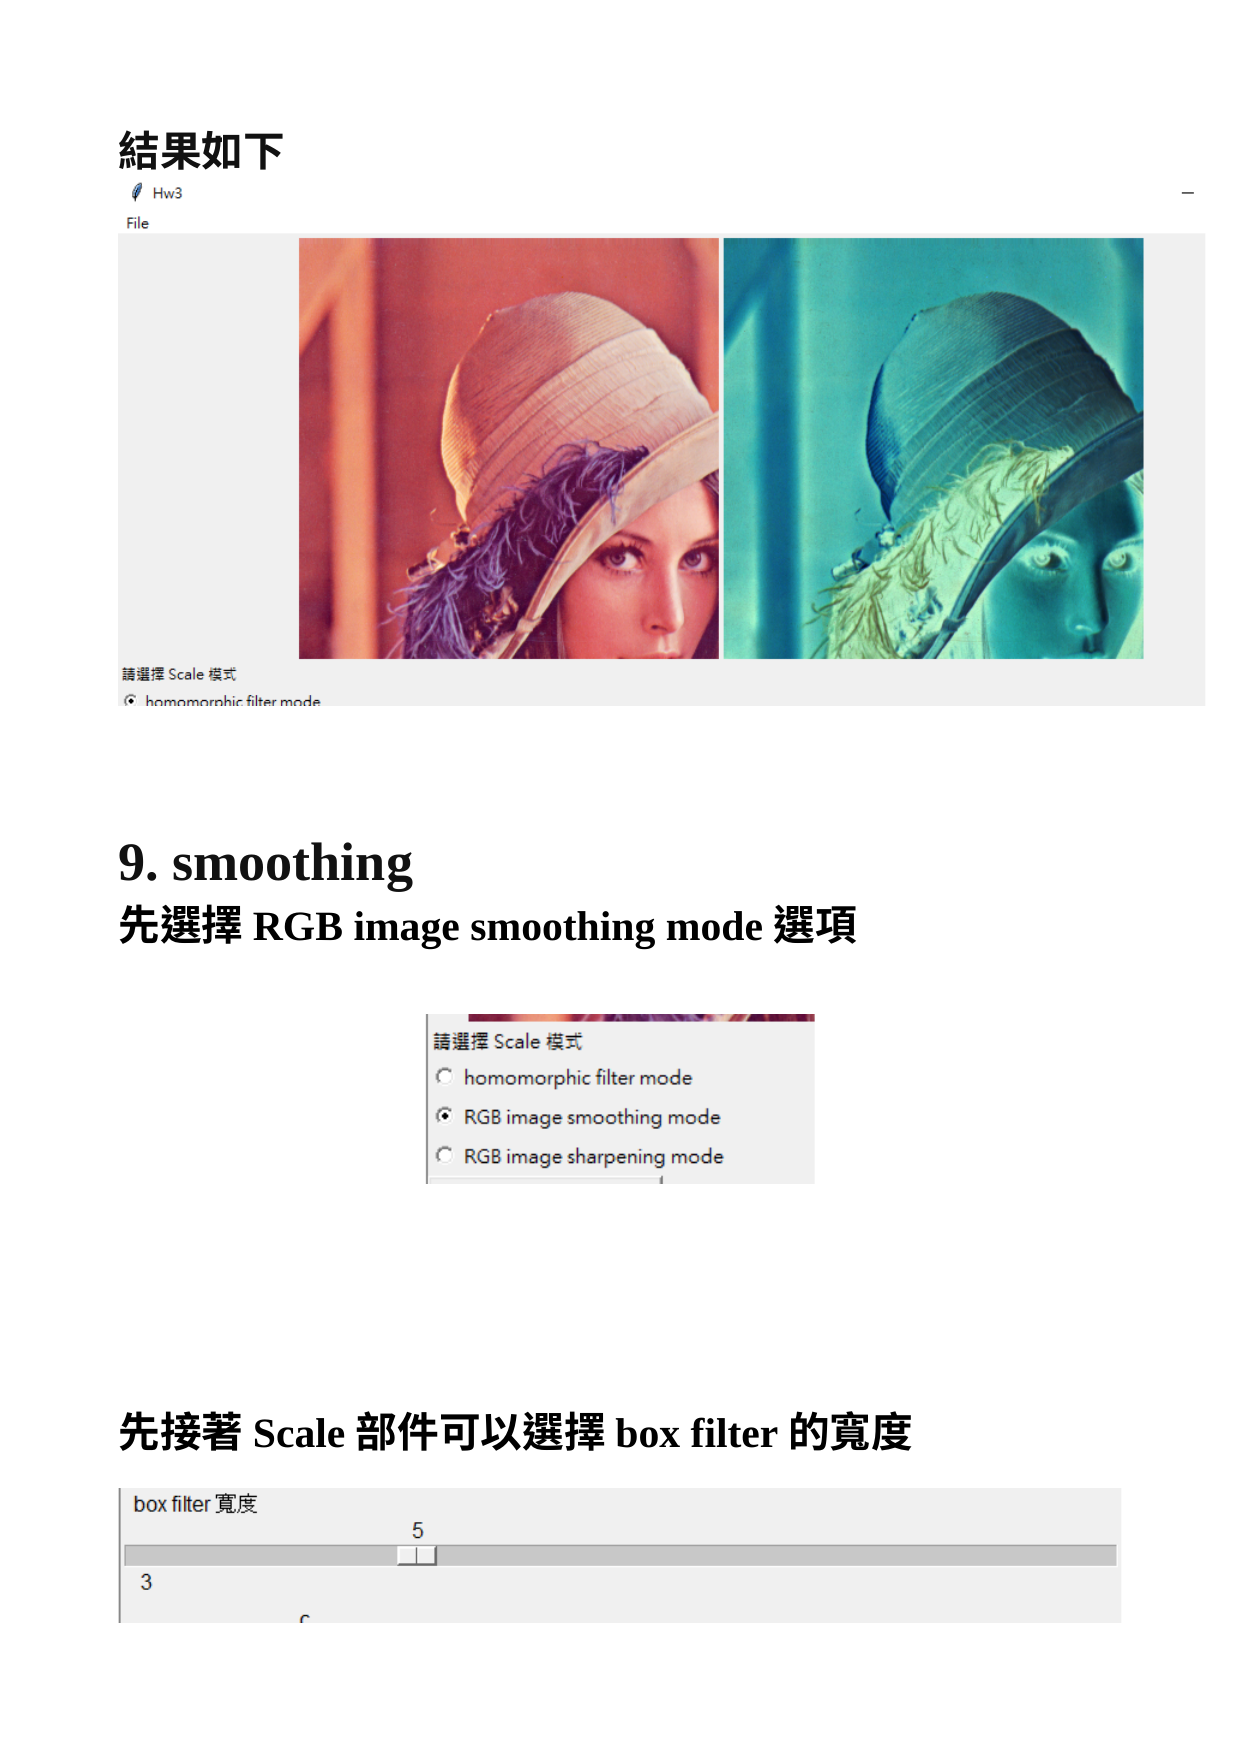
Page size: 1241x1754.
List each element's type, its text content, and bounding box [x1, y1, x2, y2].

text 9. smoothing [118, 830, 1122, 892]
text 結果如下 [118, 118, 1122, 178]
text 先選擇 RGB image smoothing mode 選項 [118, 892, 1122, 952]
text 先接著 Scale 部件可以選擇 box filter 的寬度 [118, 1399, 1122, 1459]
